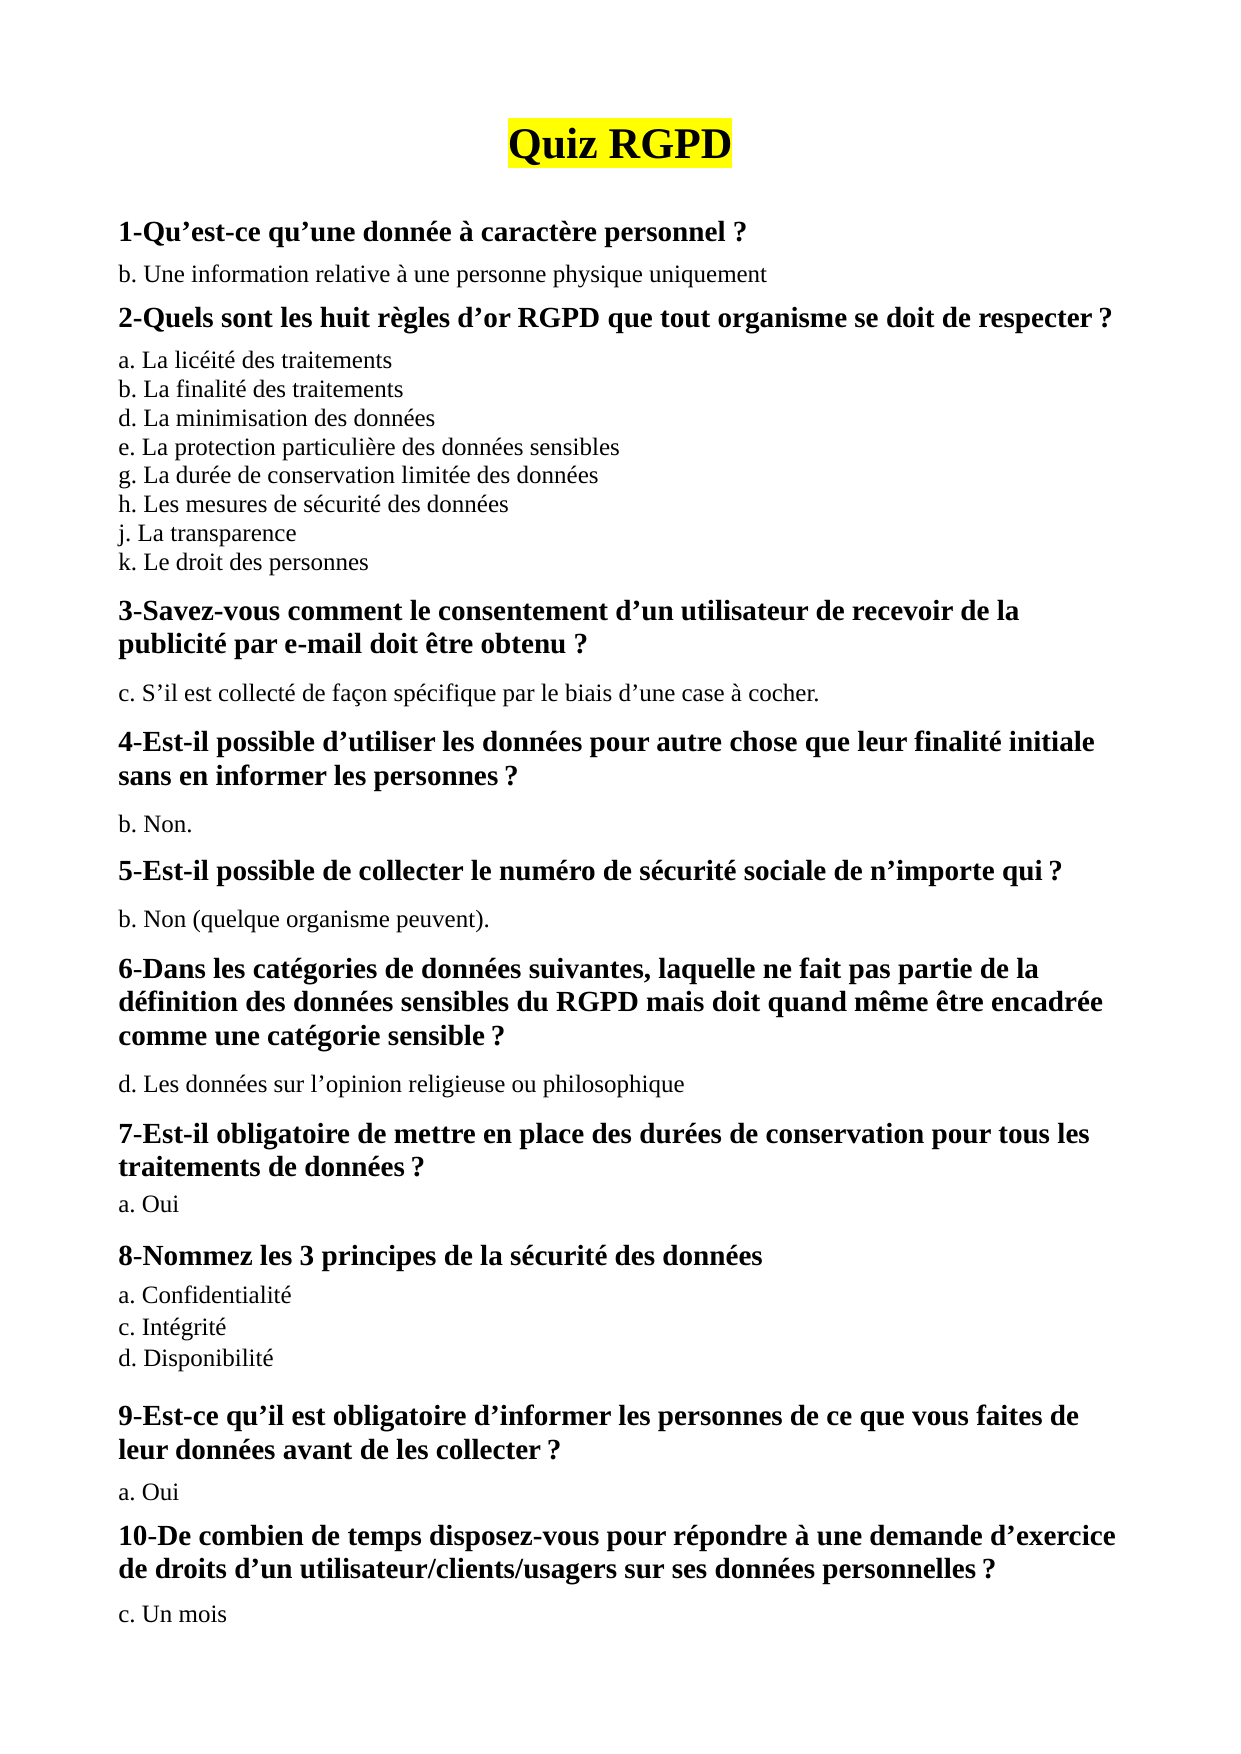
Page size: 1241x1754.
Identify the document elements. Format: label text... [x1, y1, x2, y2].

text g. La durée de conservation limitée des données [118, 460, 1122, 489]
text 7-Est-il obligatoire de mettre en place des durées de conservation pour tous les traitements de données ? [118, 1116, 1122, 1183]
text a. La licéité des traitements [118, 345, 1122, 374]
text c. S’il est collecté de façon spécifique par le biais d’une case à cocher. [118, 678, 1122, 707]
text 1-Qu’est-ce qu’une donnée à caractère personnel ? [118, 214, 1122, 247]
text c. Un mois [118, 1599, 1122, 1628]
text 9-Est-ce qu’il est obligatoire d’informer les personnes de ce que vous faites de leur données avant de les collecter ? [118, 1398, 1122, 1465]
text j. La transparence [118, 518, 1122, 547]
text 10-De combien de temps disposez-vous pour répondre à une demande d’exercice de droits d’un utilisateur/clients/usagers sur ses données personnelles ? [118, 1518, 1122, 1585]
text b. La finalité des traitements [118, 374, 1122, 403]
text d. Disponibilité [118, 1343, 1122, 1372]
text Quiz RGPD [118, 118, 1122, 168]
text a. Oui [118, 1189, 1122, 1217]
text a. Confidentialité [118, 1280, 1122, 1309]
text d. La minimisation des données [118, 403, 1122, 432]
text a. Oui [118, 1477, 1122, 1506]
text b. Une information relative à une personne physique uniquement [118, 259, 1122, 288]
text 8-Nommez les 3 principes de la sécurité des données [118, 1238, 1122, 1272]
text e. La protection particulière des données sensibles [118, 432, 1122, 460]
text k. Le droit des personnes [118, 547, 1122, 575]
text c. Intégrité [118, 1312, 1122, 1340]
text 3-Savez-vous comment le consentement d’un utilisateur de recevoir de la publicité par e-mail doit être obtenu ? [118, 593, 1122, 660]
text b. Non. [118, 809, 1122, 838]
text 6-Dans les catégories de données suivantes, laquelle ne fait pas partie de la définition des données sensibles du RGPD mais doit quand même être encadrée comme une catégorie sensible ? [118, 951, 1122, 1051]
text b. Non (quelque organisme peuvent). [118, 904, 1122, 933]
text h. Les mesures de sécurité des données [118, 489, 1122, 518]
text 4-Est-il possible d’utiliser les données pour autre chose que leur finalité initiale sans en informer les personnes ? [118, 724, 1122, 792]
text 2-Quels sont les huit règles d’or RGPD que tout organisme se doit de respecter ? [118, 300, 1122, 333]
text 5-Est-il possible de collecter le numéro de sécurité sociale de n’importe qui ? [118, 853, 1122, 886]
text d. Les données sur l’opinion religieuse ou philosophique [118, 1069, 1122, 1098]
